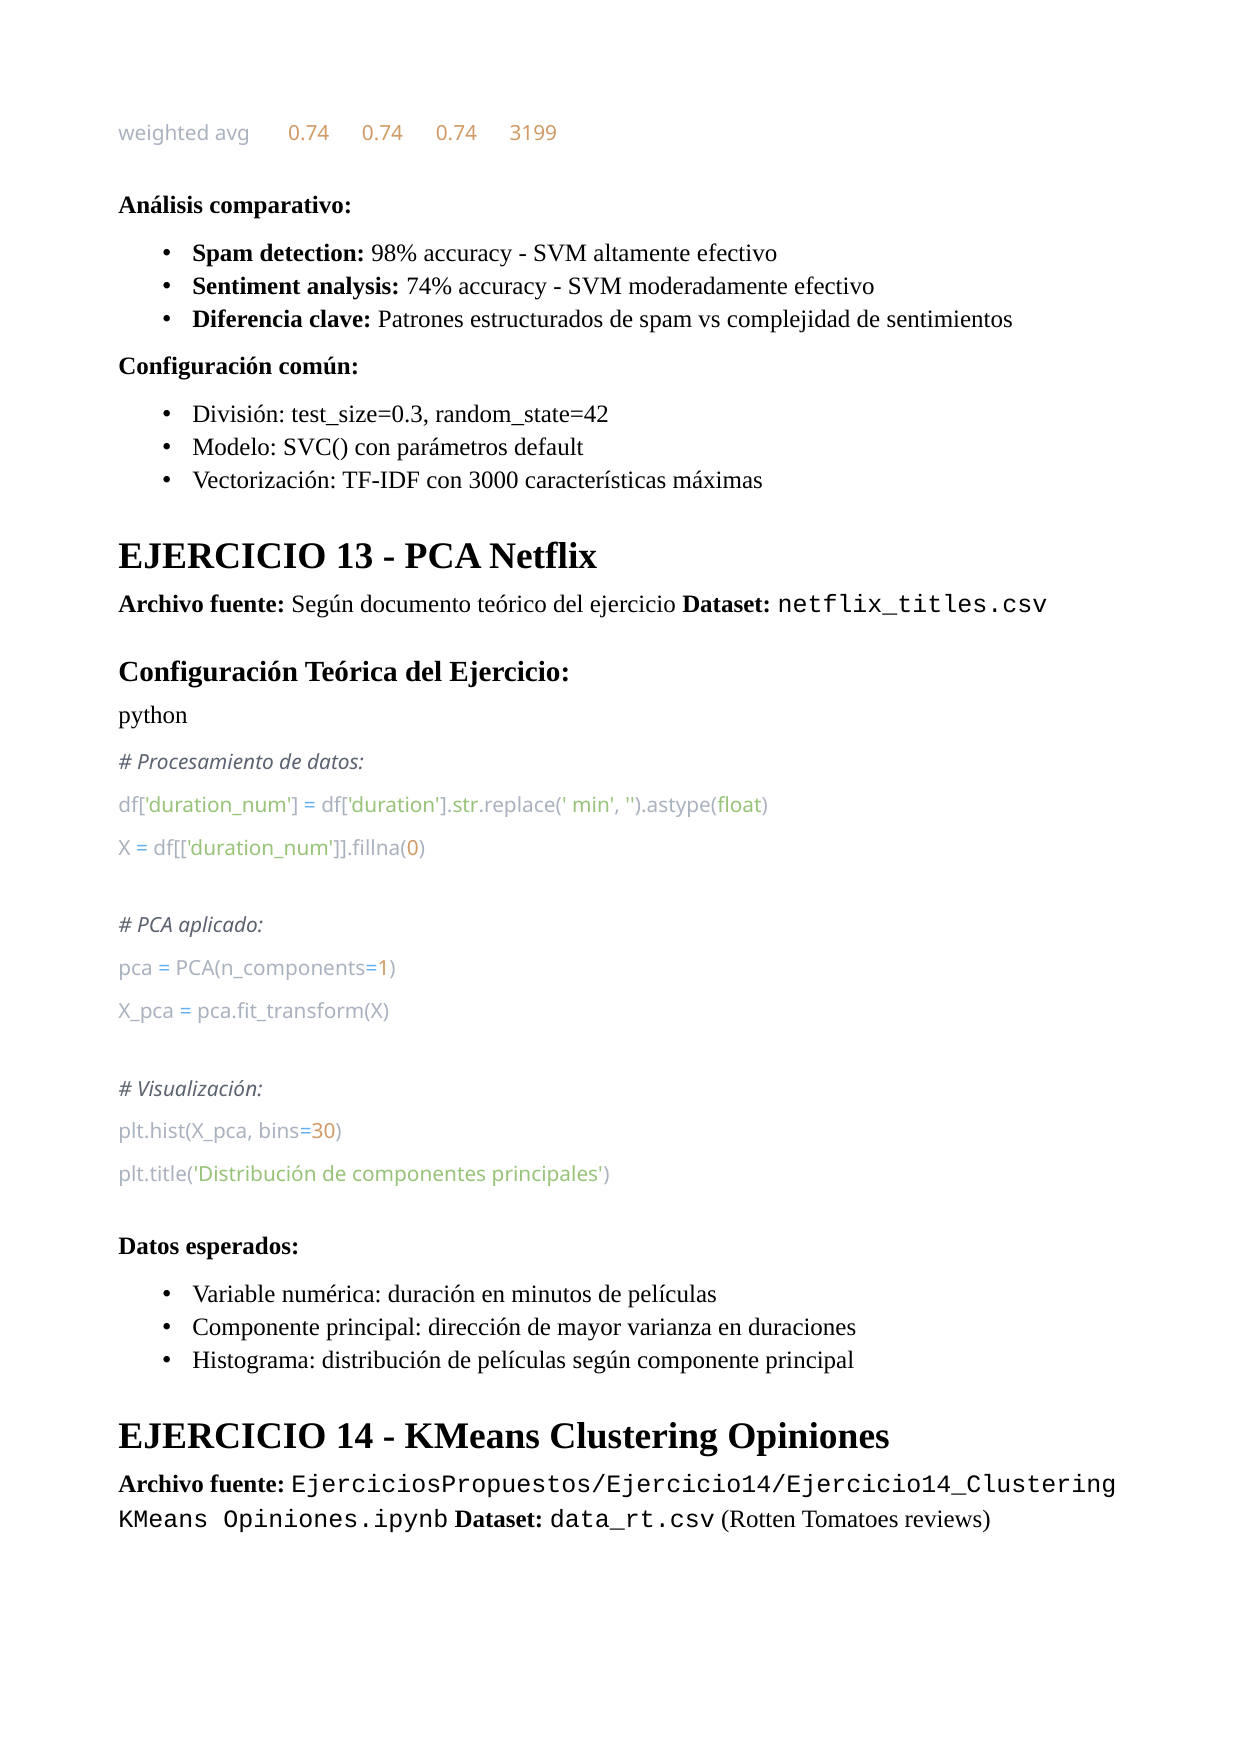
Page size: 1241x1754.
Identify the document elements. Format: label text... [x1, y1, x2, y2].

list Modelo: SVC() con parámetros default [162, 432, 1122, 461]
subtitle EJERCICIO 14 - KMeans Clustering Opiniones [118, 1413, 1122, 1456]
text # Procesamiento de datos: [118, 747, 1122, 776]
list Diferencia clave: Patrones estructurados de spam vs complejidad de sentimientos [162, 304, 1122, 333]
text Datos esperados: [118, 1231, 1122, 1260]
list Histograma: distribución de películas según componente principal [162, 1345, 1122, 1373]
text Configuración común: [118, 351, 1122, 380]
text # Visualización: [118, 1074, 1122, 1102]
text weighted avg 0.74 0.74 0.74 3199 [118, 118, 1122, 147]
text plt.title('Distribución de componentes principales') [118, 1159, 1122, 1187]
list Variable numérica: duración en minutos de películas [162, 1279, 1122, 1307]
list División: test_size=0.3, random_state=42 [162, 399, 1122, 428]
subtitle EJERCICIO 13 - PCA Netflix [118, 533, 1122, 577]
subtitle Configuración Teórica del Ejercicio: [118, 654, 1122, 687]
text X = df[['duration_num']].fillna(0) [118, 833, 1122, 861]
list Vectorización: TF-IDF con 3000 características máximas [162, 465, 1122, 494]
text X_pca = pca.fit_transform(X) [118, 996, 1122, 1024]
list Componente principal: dirección de mayor varianza en duraciones [162, 1312, 1122, 1341]
text python [118, 700, 1122, 728]
list Spam detection: 98% accuracy - SVM altamente efectivo [162, 238, 1122, 267]
text plt.hist(X_pca, bins=30) [118, 1116, 1122, 1145]
text Archivo fuente: Según documento teórico del ejercicio Dataset: netflix_titles.csv [118, 589, 1122, 620]
list Sentiment analysis: 74% accuracy - SVM moderadamente efectivo [162, 271, 1122, 299]
text pca = PCA(n_components=1) [118, 953, 1122, 982]
text # PCA aplicado: [118, 911, 1122, 939]
text Archivo fuente: EjerciciosPropuestos/Ejercicio14/Ejercicio14_Clustering KMeans Opiniones.ipynb Dataset: data_rt.csv (Rotten Tomatoes reviews) [118, 1469, 1122, 1535]
text Análisis comparativo: [118, 190, 1122, 219]
text df['duration_num'] = df['duration'].str.replace(' min', '').astype(float) [118, 790, 1122, 818]
